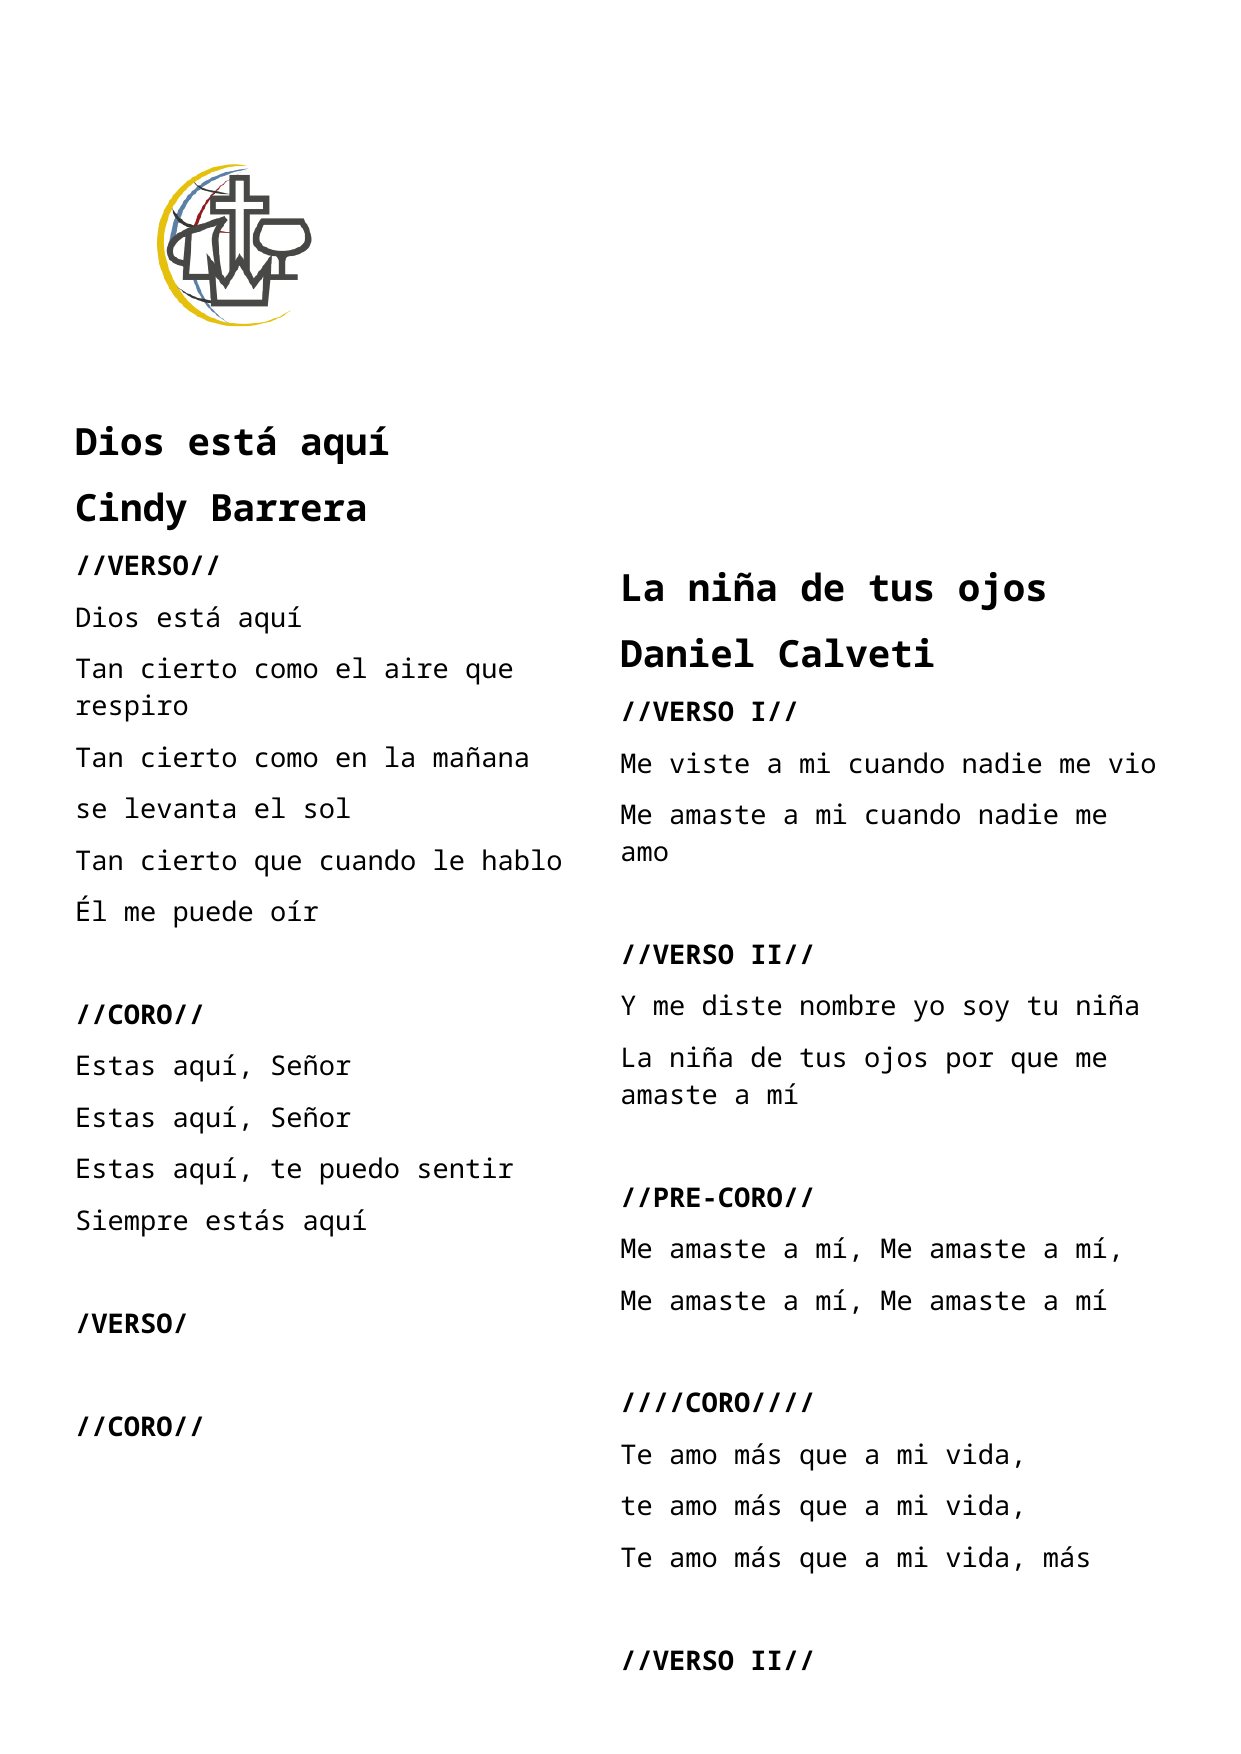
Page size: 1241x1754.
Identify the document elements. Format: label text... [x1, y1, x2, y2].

text Dios está aquí [75, 416, 620, 467]
text Estas aquí, Señor [75, 1098, 620, 1135]
text Siempre estás aquí [75, 1201, 620, 1238]
picture [154, 162, 319, 327]
text Estas aquí, Señor [75, 1047, 620, 1084]
text Él me puede oír [75, 892, 620, 929]
text //PRE-CORO// [620, 1178, 1165, 1215]
text Tan cierto que cuando le hablo [75, 841, 620, 878]
text La niña de tus ojos [620, 561, 1165, 612]
text Me amaste a mi cuando nadie me amo [620, 796, 1165, 869]
text se levanta el sol [75, 789, 620, 826]
text Cindy Barrera [75, 481, 620, 532]
text Me amaste a mí, Me amaste a mí, [620, 1229, 1165, 1266]
text La niña de tus ojos por que me amaste a mí [620, 1038, 1165, 1112]
text Daniel Calveti [620, 627, 1165, 678]
text Me amaste a mí, Me amaste a mí [620, 1281, 1165, 1318]
text //CORO// [75, 1407, 620, 1444]
text //VERSO// [75, 547, 620, 584]
text ////CORO//// [620, 1384, 1165, 1421]
text te amo más que a mi vida, [620, 1487, 1165, 1524]
text Tan cierto como el aire que respiro [75, 650, 620, 723]
text Estas aquí, te puedo sentir [75, 1150, 620, 1187]
text //VERSO II// [620, 1641, 1165, 1678]
text //CORO// [75, 995, 620, 1032]
text Y me diste nombre yo soy tu niña [620, 987, 1165, 1024]
text //VERSO II// [620, 935, 1165, 972]
text Dios está aquí [75, 598, 620, 635]
text Tan cierto como en la mañana [75, 738, 620, 775]
text //VERSO I// [620, 693, 1165, 729]
text Te amo más que a mi vida, más [620, 1538, 1165, 1575]
text /VERSO/ [75, 1304, 620, 1341]
text Me viste a mi cuando nadie me vio [620, 744, 1165, 781]
text Te amo más que a mi vida, [620, 1435, 1165, 1472]
